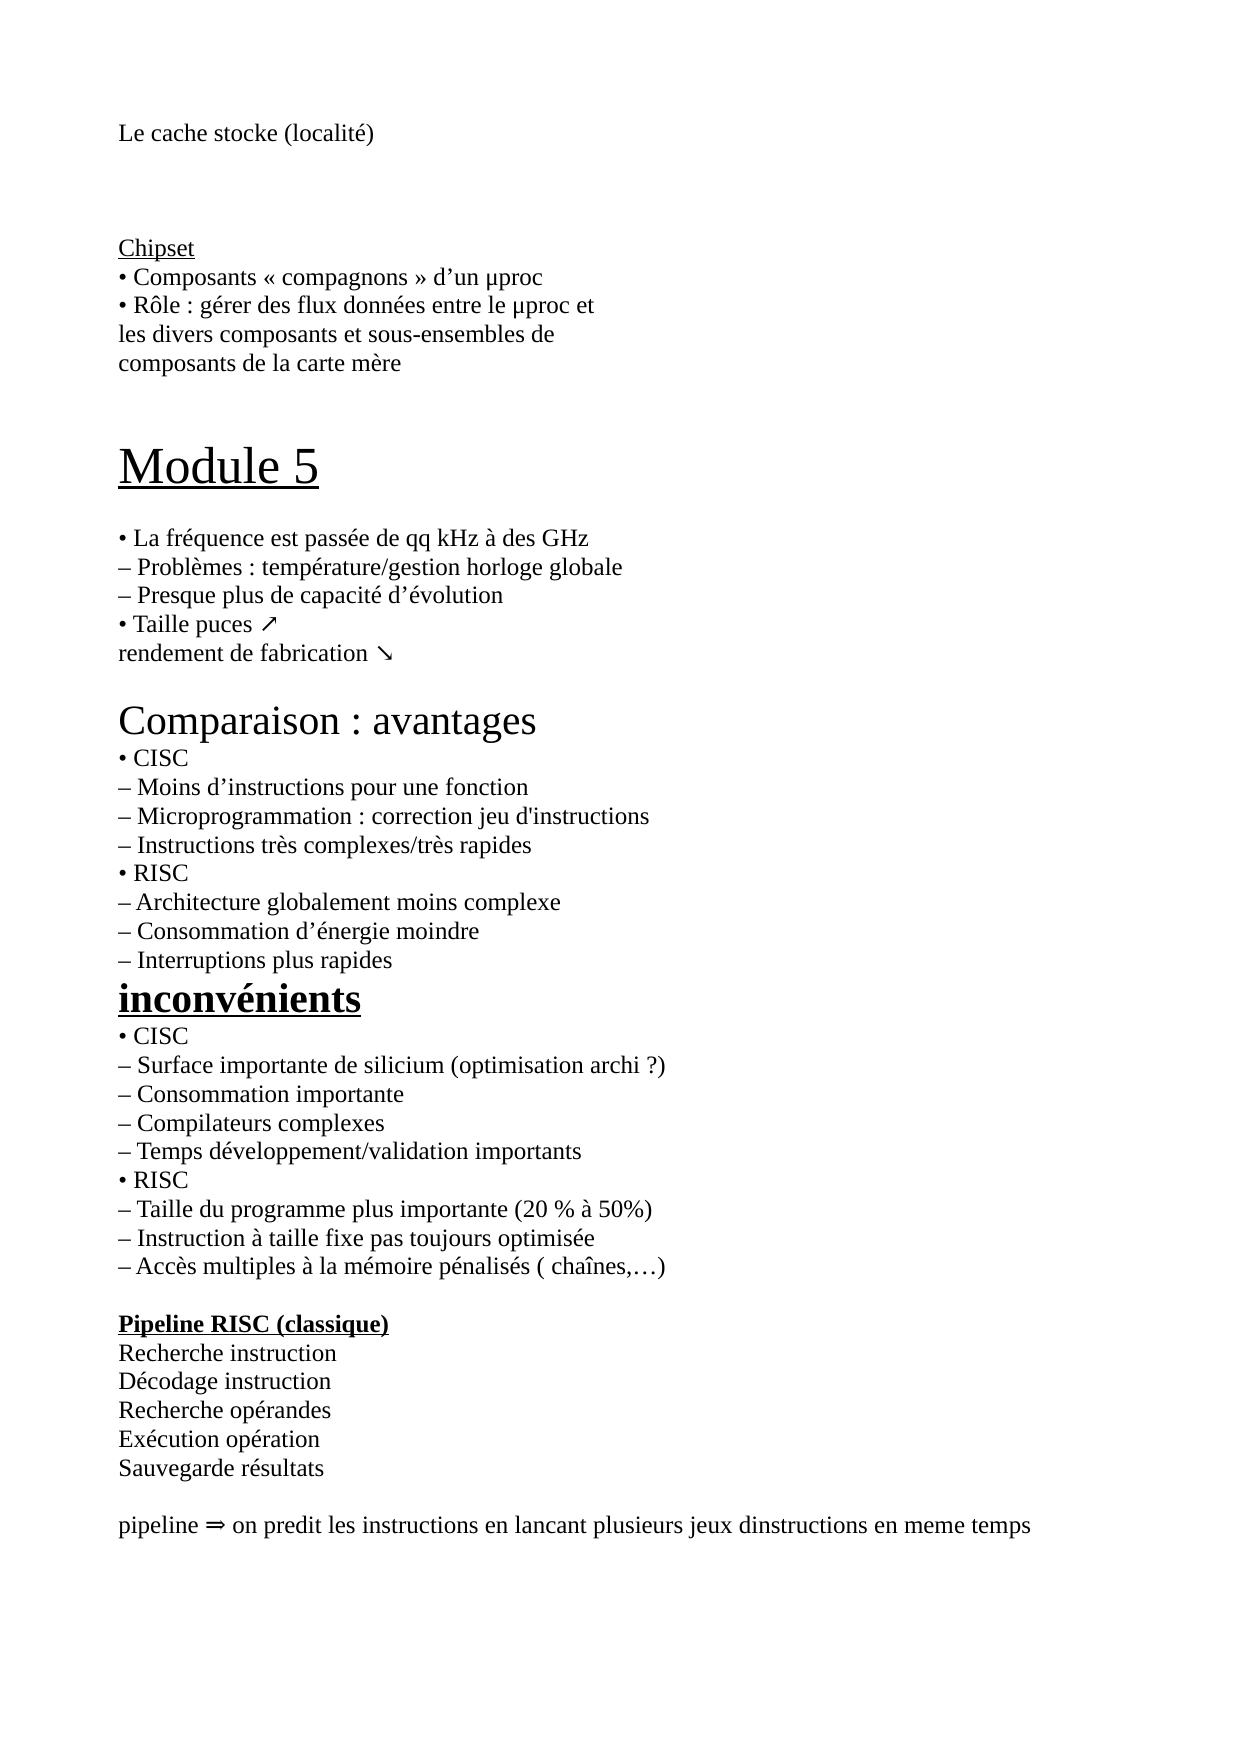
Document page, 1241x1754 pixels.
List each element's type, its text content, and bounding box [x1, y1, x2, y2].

text Module 5 [118, 434, 1122, 494]
text • Rôle : gérer des flux données entre le μproc et [118, 291, 1122, 319]
text Pipeline RISC (classique) [118, 1309, 1122, 1338]
text Le cache stocke (localité) [118, 118, 1122, 147]
text – Consommation d’énergie moindre [118, 916, 1122, 945]
text pipeline ⇒ on predit les instructions en lancant plusieurs jeux dinstructions en meme temps [118, 1510, 1122, 1539]
text – Temps développement/validation importants [118, 1136, 1122, 1165]
text – Instruction à taille fixe pas toujours optimisée [118, 1223, 1122, 1251]
text – Taille du programme plus importante (20 % à 50%) [118, 1194, 1122, 1223]
text – Presque plus de capacité d’évolution [118, 581, 1122, 609]
text composants de la carte mère [118, 348, 1122, 377]
text • RISC [118, 858, 1122, 887]
text • CISC [118, 1021, 1122, 1050]
text • RISC [118, 1165, 1122, 1194]
text Exécution opération [118, 1424, 1122, 1453]
text – Consommation importante [118, 1079, 1122, 1108]
text Décodage instruction [118, 1366, 1122, 1395]
text • La fréquence est passée de qq kHz à des GHz [118, 523, 1122, 552]
text – Interruptions plus rapides [118, 945, 1122, 973]
text – Microprogrammation : correction jeu d'instructions [118, 801, 1122, 830]
text Recherche opérandes [118, 1395, 1122, 1424]
text rendement de fabrication ↘ [118, 638, 1122, 667]
text – Instructions très complexes/très rapides [118, 830, 1122, 858]
text • Taille puces ↗ [118, 609, 1122, 638]
text • CISC [118, 743, 1122, 772]
text Comparaison : avantages [118, 696, 1122, 743]
text Chipset [118, 233, 1122, 262]
text Recherche instruction [118, 1338, 1122, 1366]
text – Surface importante de silicium (optimisation archi ?) [118, 1050, 1122, 1079]
text les divers composants et sous-ensembles de [118, 319, 1122, 348]
text inconvénients [118, 973, 1122, 1021]
text – Compilateurs complexes [118, 1108, 1122, 1136]
text Sauvegarde résultats [118, 1453, 1122, 1481]
text – Problèmes : température/gestion horloge globale [118, 552, 1122, 581]
text – Moins d’instructions pour une fonction [118, 772, 1122, 801]
text • Composants « compagnons » d’un μproc [118, 262, 1122, 291]
text – Architecture globalement moins complexe [118, 887, 1122, 916]
text – Accès multiples à la mémoire pénalisés ( chaînes,…) [118, 1251, 1122, 1280]
